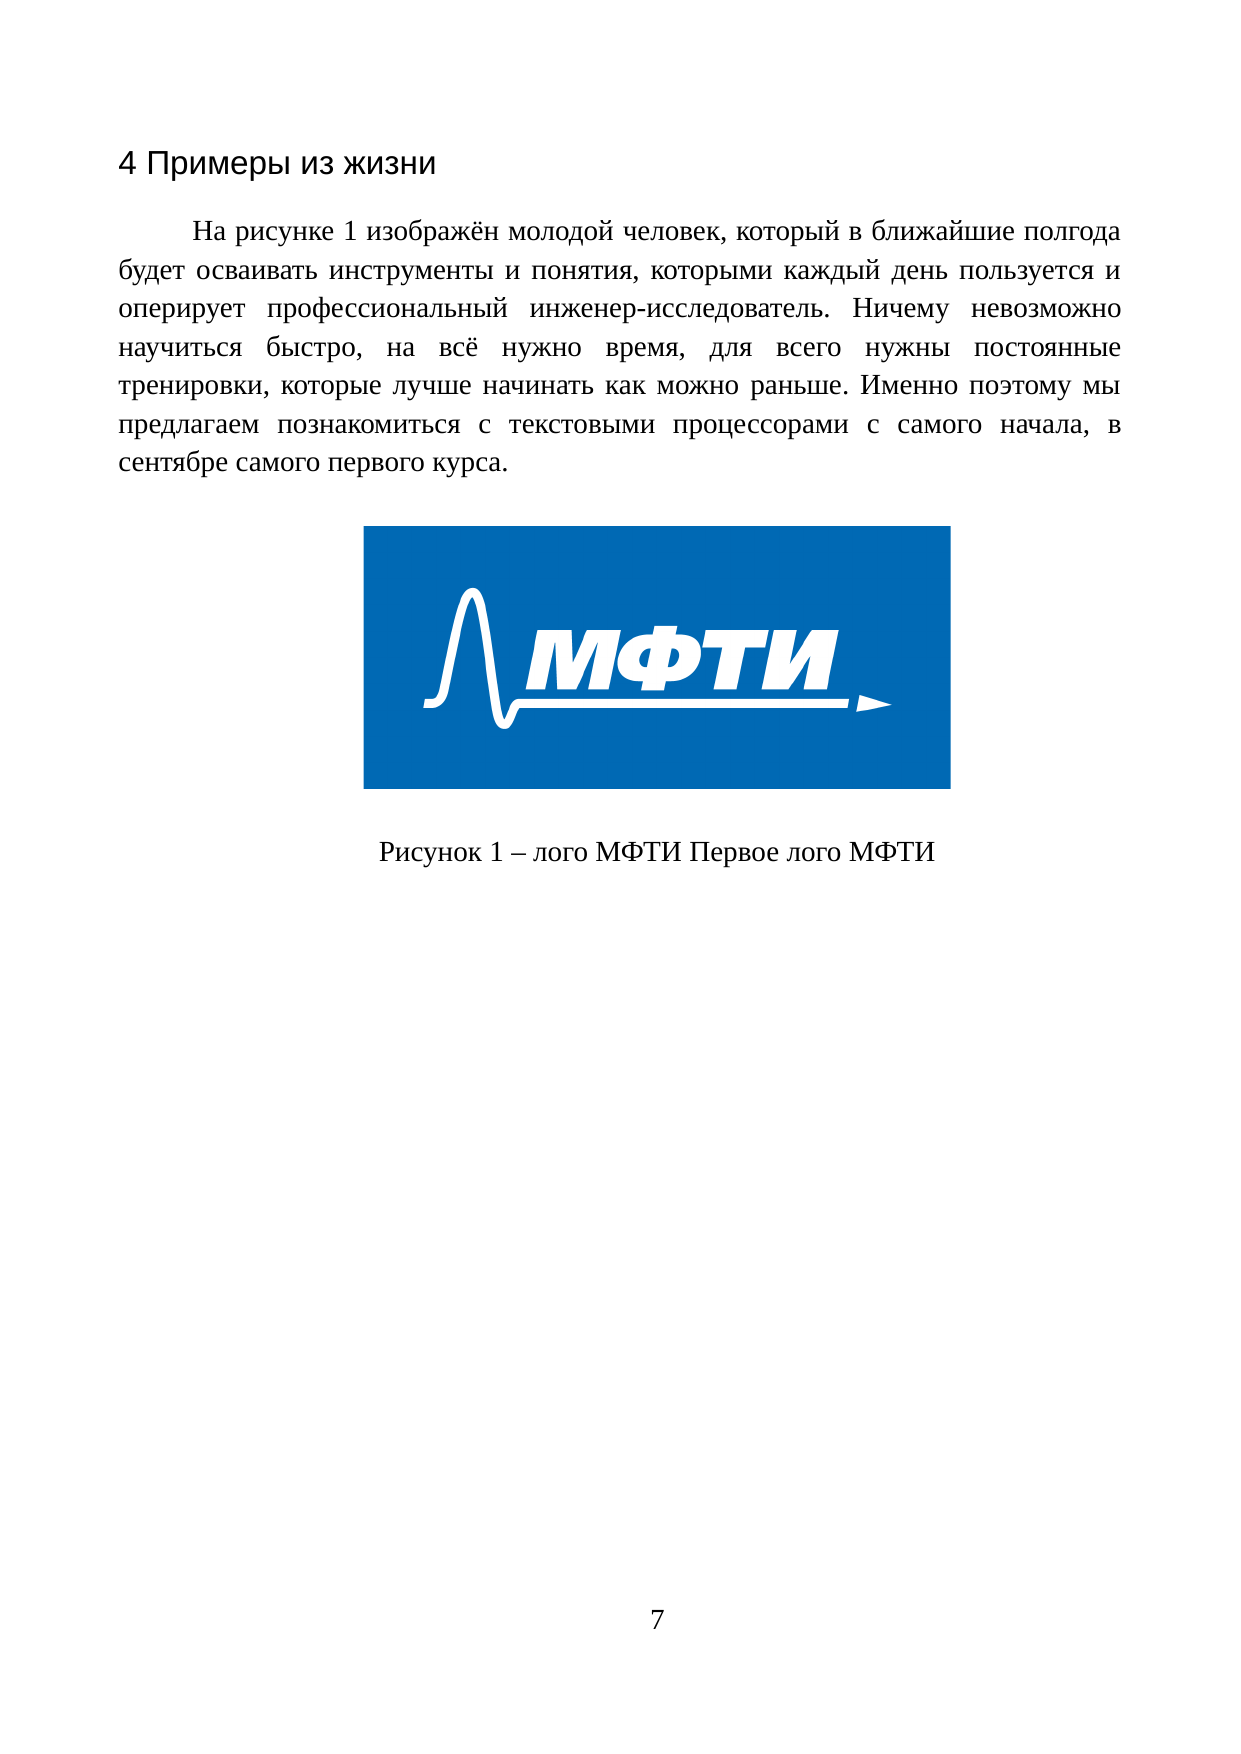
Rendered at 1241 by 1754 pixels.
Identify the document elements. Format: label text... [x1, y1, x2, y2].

picture [363, 526, 951, 789]
subtitle Примеры из жизни [118, 143, 1122, 182]
text Рисунок 1 – лого МФТИ Первое лого МФТИ [118, 834, 1122, 868]
text На рисунке 1 изображён молодой человек, который в ближайшие полгода будет осваивать инструменты и понятия, которыми каждый день пользуется и оперирует профессиональный инженер-исследователь. Ничему невозможно научиться быстро, на всё нужно время, для всего нужны постоянные тренировки, которые лучше начинать как можно раньше. Именно поэтому мы предлагаем познакомиться с текстовыми процессорами с самого начала, в сентябре самого первого курса. [118, 213, 1122, 478]
